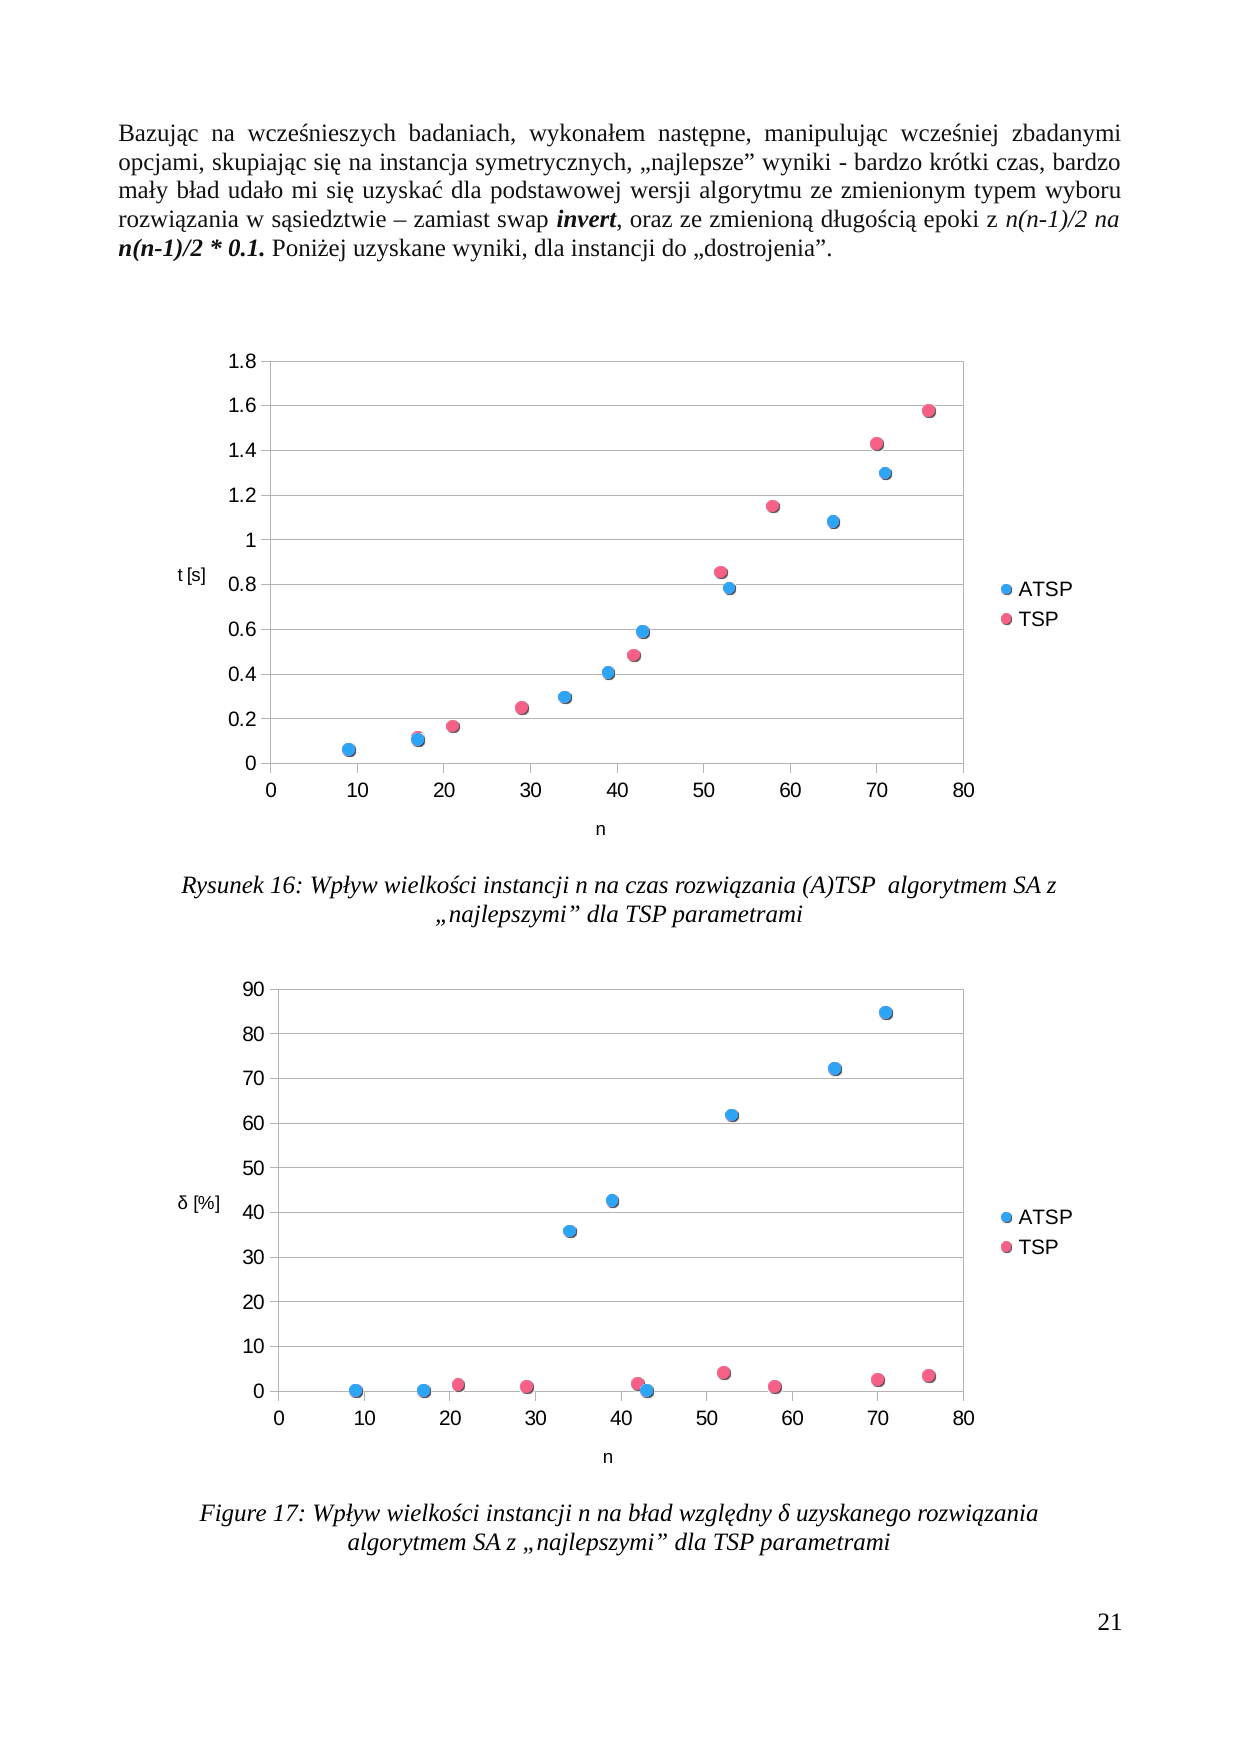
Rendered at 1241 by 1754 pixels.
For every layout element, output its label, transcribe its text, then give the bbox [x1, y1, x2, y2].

text Rysunek 16: Wpływ wielkości instancji n na czas rozwiązania (A)TSP algorytmem SA z „najlepszymi” dla TSP parametrami [147, 871, 1093, 928]
text [148, 953, 1093, 966]
text Bazując na wcześnieszych badaniach, wykonałem następne, manipulując wcześniej zbadanymi opcjami, skupiając się na instancja symetrycznych, „najlepsze” wyniki - bardzo krótki czas, bardzo mały bład udało mi się uzyskać dla podstawowej wersji algorytmu ze zmienionym typem wyboru rozwiązania w sąsiedztwie – zamiast swap invert, oraz ze zmienioną długością epoki z n(n-1)/2 na n(n-1)/2 * 0.1. Poniżej uzyskane wyniki, dla instancji do „dostrojenia”. [118, 118, 1122, 262]
text Figure 17: Wpływ wielkości instancji n na bład względny δ uzyskanego rozwiązania algorytmem SA z „najlepszymi” dla TSP parametrami [148, 1499, 1093, 1556]
